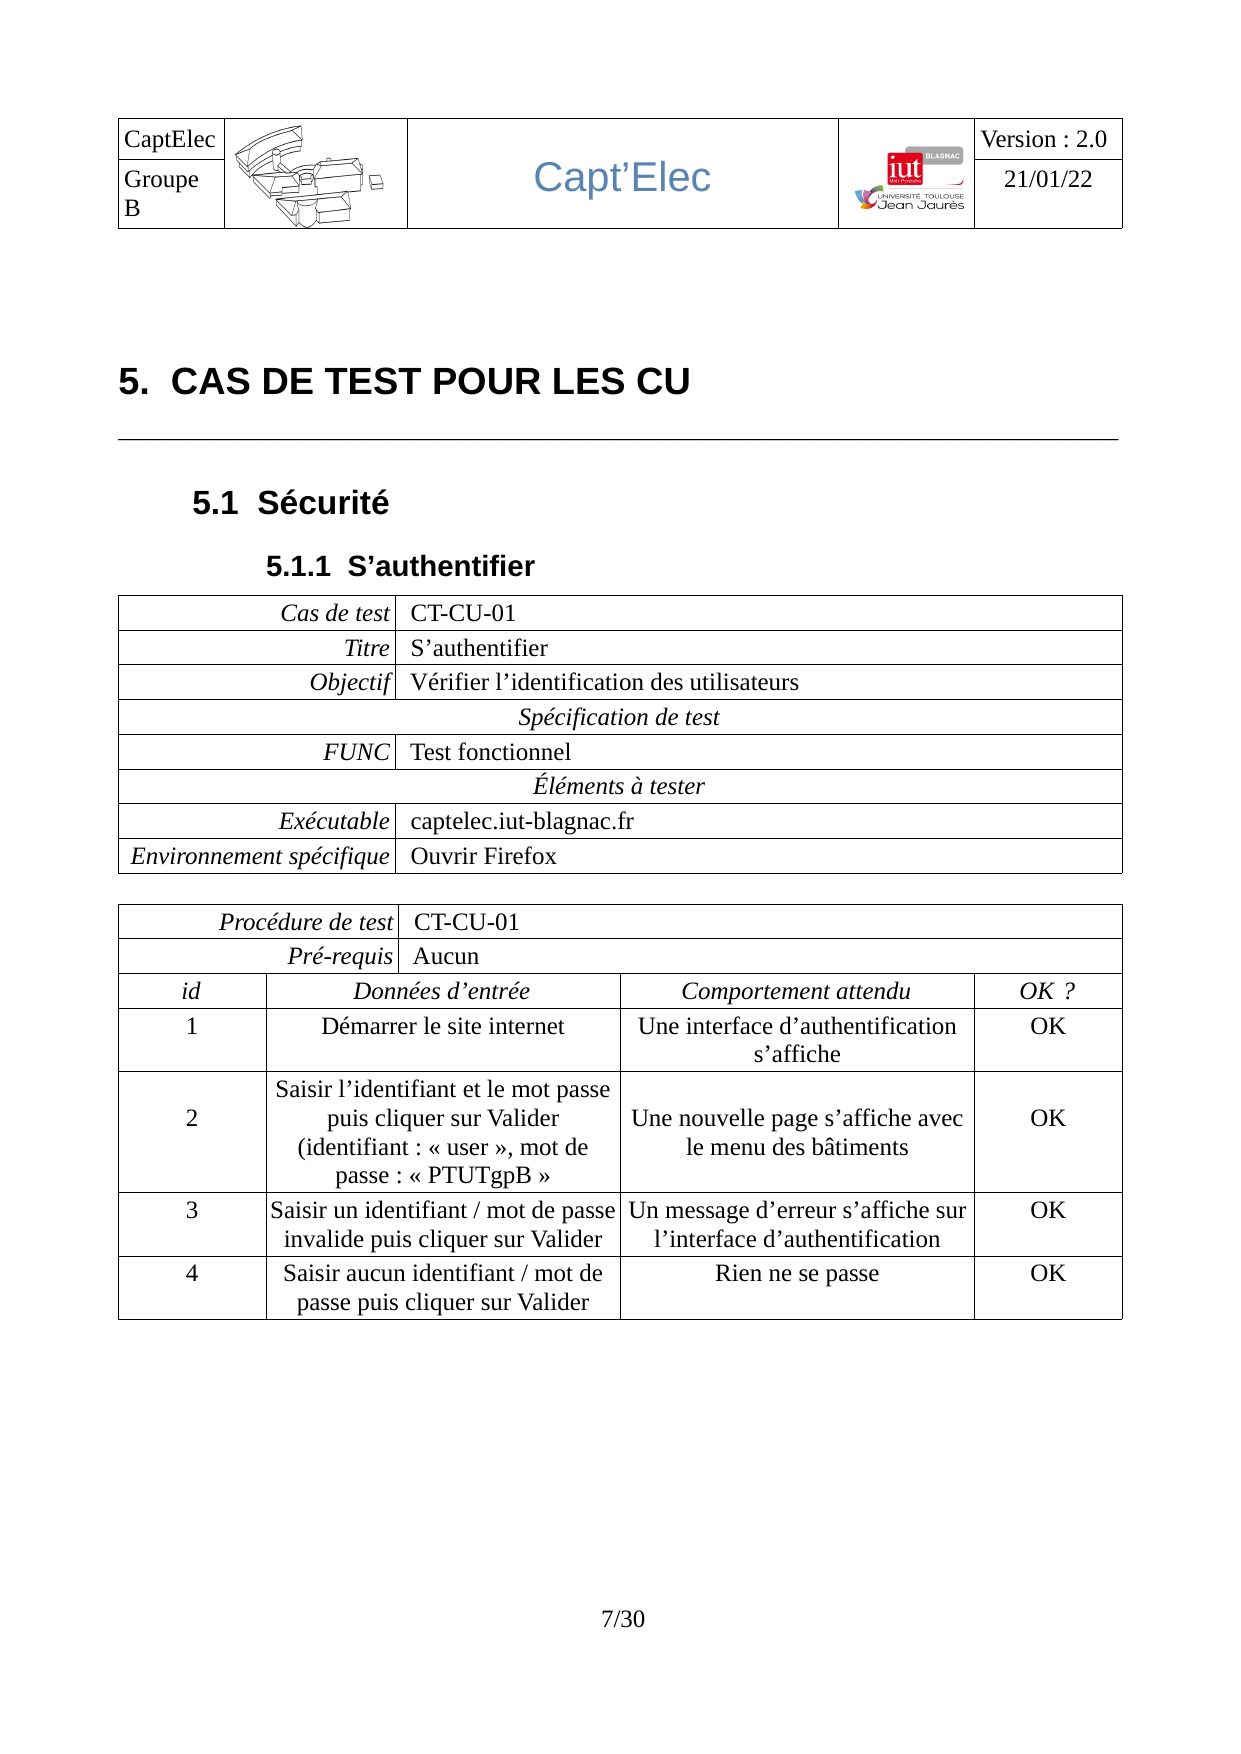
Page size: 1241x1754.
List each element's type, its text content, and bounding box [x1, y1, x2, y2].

table_header CT-CU-01 [396, 596, 1122, 630]
table_cell Éléments à tester [119, 770, 1122, 803]
table_cell Démarrer le site internet [267, 1009, 620, 1071]
table_cell Rien ne se passe [621, 1257, 974, 1319]
table_cell Une nouvelle page s’affiche avec le menu des bâtiments [621, 1072, 974, 1192]
table_cell Une interface d’authentification s’affiche [621, 1009, 974, 1071]
table_header Cas de test [119, 596, 395, 630]
table_cell Environnement spécifique [119, 839, 395, 872]
subtitle 5. CAS DE TEST POUR LES CU [118, 358, 1122, 402]
table_cell Exécutable [119, 804, 395, 838]
table_cell OK [975, 1193, 1122, 1256]
subtitle 5.1.1 S’authentifier [118, 549, 1122, 582]
table_cell Pré-requis [119, 939, 398, 973]
table_cell Titre [119, 631, 395, 664]
table_cell OK [975, 1257, 1122, 1319]
table_cell Un message d’erreur s’affiche sur l’interface d’authentification [621, 1193, 974, 1256]
table_cell Test fonctionnel [396, 735, 1122, 768]
table_cell Saisir un identifiant / mot de passe invalide puis cliquer sur Valider [267, 1193, 620, 1256]
table_cell OK [975, 1072, 1122, 1192]
table_cell 3 [119, 1193, 266, 1256]
picture [230, 120, 389, 234]
table_cell FUNC [119, 735, 395, 768]
table_cell OK ? [975, 974, 1122, 1008]
table_cell Objectif [119, 665, 395, 699]
table_cell OK [975, 1009, 1122, 1071]
table_cell 1 [119, 1009, 266, 1071]
table_cell Aucun [399, 939, 1122, 973]
table_cell 2 [119, 1072, 266, 1192]
table_header CT-CU-01 [399, 905, 1122, 938]
table_cell S’authentifier [396, 631, 1122, 664]
table_cell Comportement attendu [621, 974, 974, 1008]
table_cell Données d’entrée [267, 974, 620, 1008]
subtitle 5.1 Sécurité [118, 483, 1122, 522]
table_cell id [119, 974, 266, 1008]
table_cell Saisir l’identifiant et le mot passe puis cliquer sur Valider (identifiant : « user », mot de passe : « PTUTgpB » [267, 1072, 620, 1192]
table_cell Spécification de test [119, 700, 1122, 734]
picture [855, 128, 964, 228]
table_cell Saisir aucun identifiant / mot de passe puis cliquer sur Valider [267, 1257, 620, 1319]
table_cell captelec.iut-blagnac.fr [396, 804, 1122, 838]
text ________________________________________________________________________________ [118, 414, 1122, 443]
table_cell Ouvrir Firefox [396, 839, 1122, 872]
table_cell 4 [119, 1257, 266, 1319]
table_cell Vérifier l’identification des utilisateurs [396, 665, 1122, 699]
table_header Procédure de test [119, 905, 398, 938]
